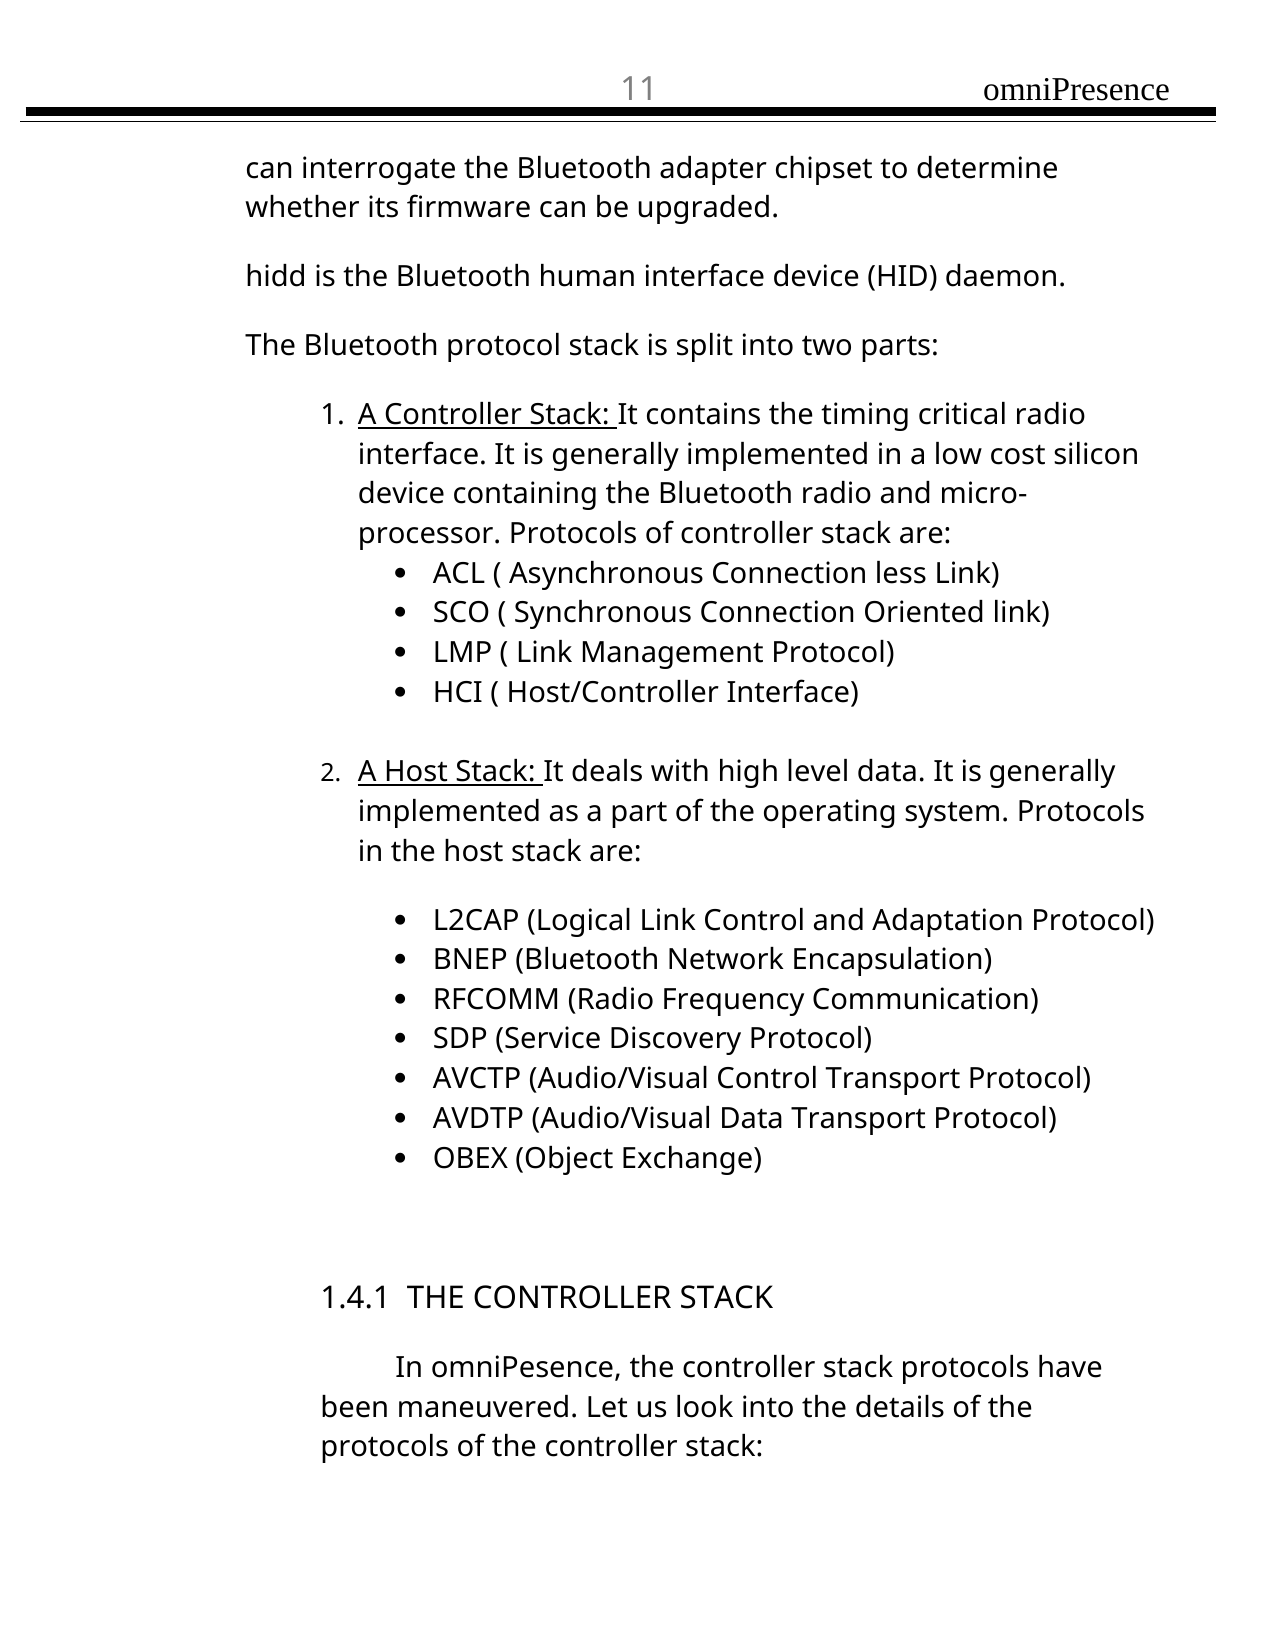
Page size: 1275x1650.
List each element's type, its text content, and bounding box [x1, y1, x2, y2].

list AVCTP (Audio/Visual Control Transport Protocol) [395, 1057, 1170, 1097]
text can interrogate the Bluetooth adapter chipset to determine whether its firmware can be upgraded. [245, 147, 1170, 226]
text 1.4.1 THE CONTROLLER STACK [245, 1274, 1170, 1317]
text In omniPesence, the controller stack protocols have been maneuvered. Let us look into the details of the protocols of the controller stack: [320, 1346, 1170, 1465]
list A Host Stack: It deals with high level data. It is generally implemented as a part of the operating system. Protocols in the host stack are: [320, 751, 1170, 869]
list ACL ( Asynchronous Connection less Link) [395, 552, 1170, 592]
list HCI ( Host/Controller Interface) [395, 671, 1170, 711]
list OBEX (Object Exchange) [395, 1137, 1170, 1177]
list L2CAP (Logical Link Control and Adaptation Protocol) [395, 899, 1170, 938]
list SCO ( Synchronous Connection Oriented link) [395, 592, 1170, 631]
list RFCOMM (Radio Frequency Communication) [395, 978, 1170, 1018]
list A Controller Stack: It contains the timing critical radio interface. It is generally implemented in a low cost silicon device containing the Bluetooth radio and micro-processor. Protocols of controller stack are: [320, 393, 1170, 552]
text The Bluetooth protocol stack is split into two parts: [95, 324, 1170, 364]
list SDP (Service Discovery Protocol) [395, 1018, 1170, 1057]
list LMP ( Link Management Protocol) [395, 631, 1170, 671]
list AVDTP (Audio/Visual Data Transport Protocol) [395, 1097, 1170, 1137]
list BNEP (Bluetooth Network Encapsulation) [395, 938, 1170, 978]
text hidd is the Bluetooth human interface device (HID) daemon. [95, 256, 1170, 295]
